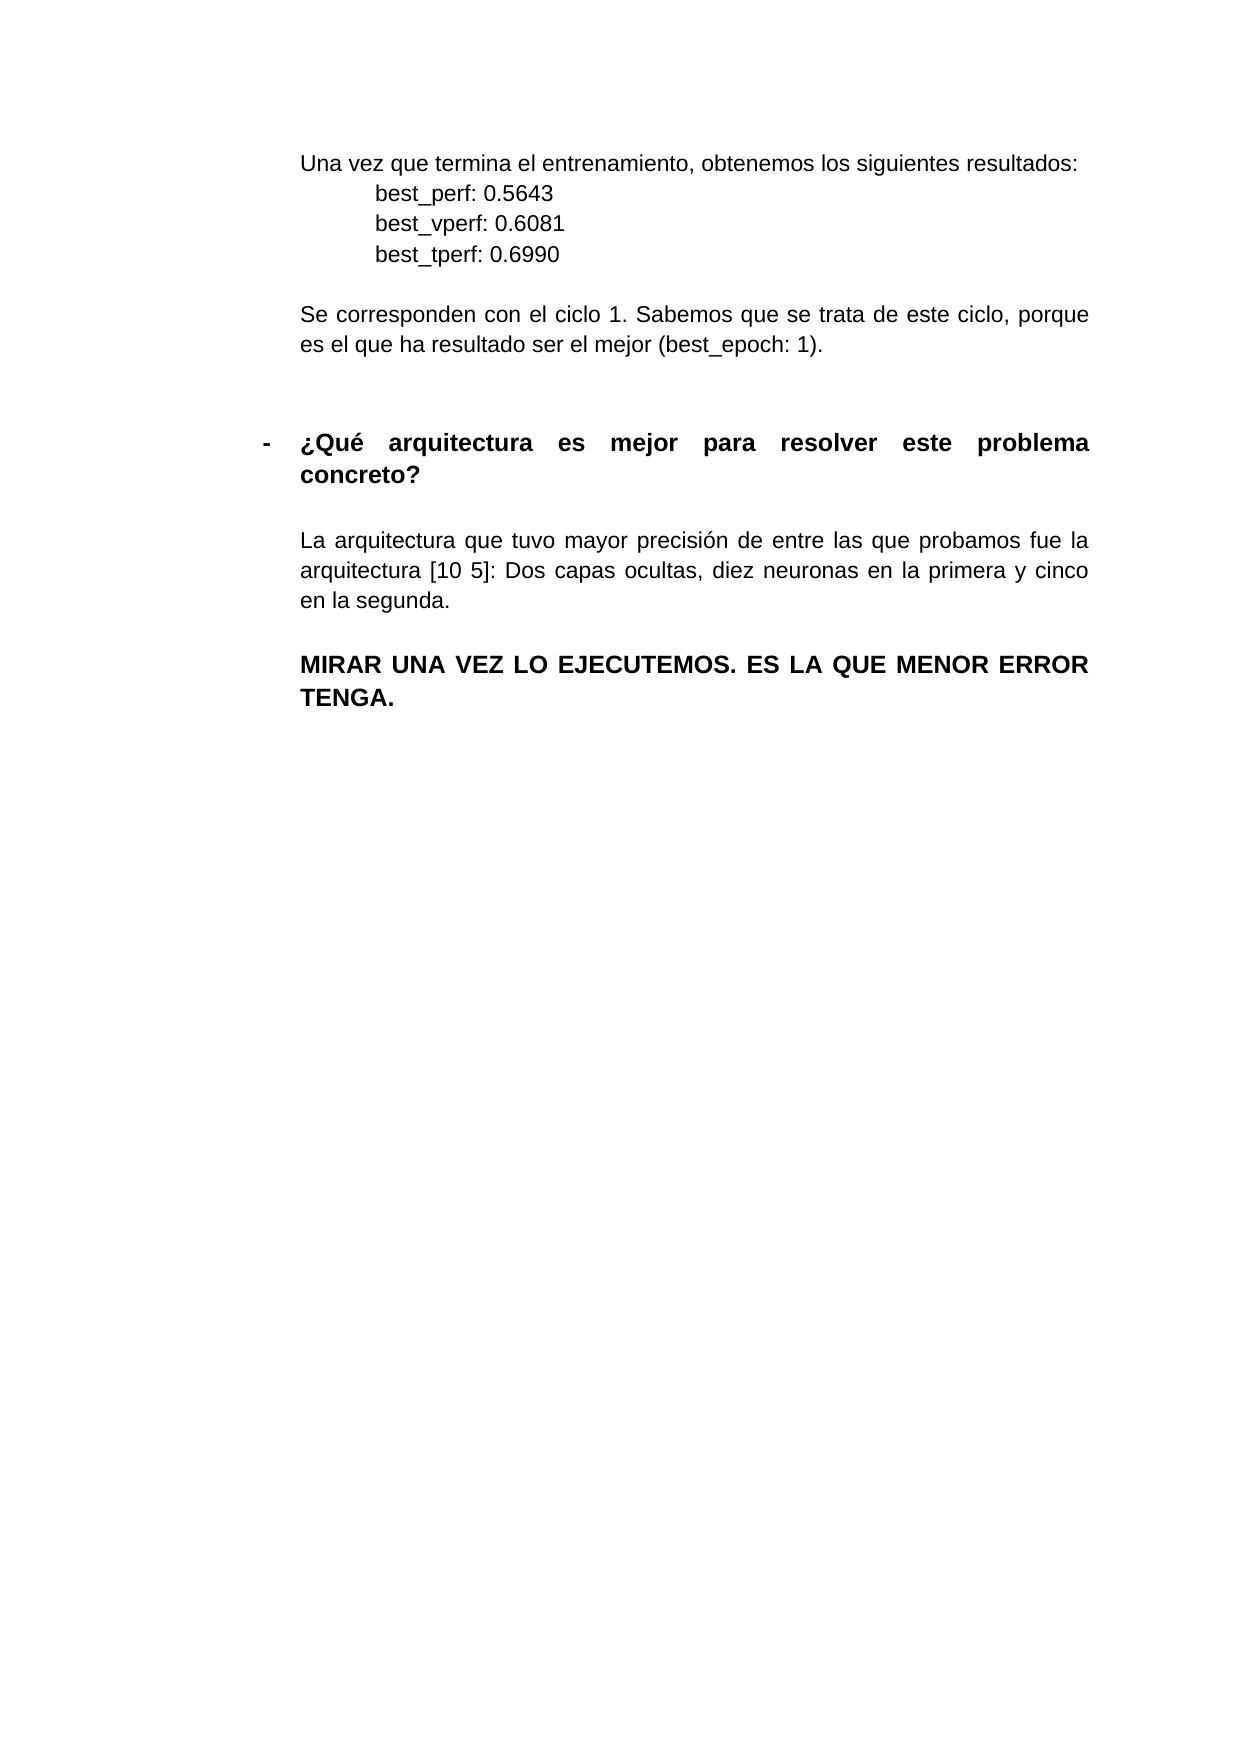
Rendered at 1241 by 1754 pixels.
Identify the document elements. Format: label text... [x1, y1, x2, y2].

text best_tperf: 0.6990 [300, 241, 1090, 267]
text Una vez que termina el entrenamiento, obtenemos los siguientes resultados: [300, 150, 1090, 176]
text La arquitectura que tuvo mayor precisión de entre las que probamos fue la arquitectura [10 5]: Dos capas ocultas, diez neuronas en la primera y cinco en la segunda. [300, 527, 1090, 613]
text best_perf: 0.5643 [300, 180, 1090, 207]
text best_vperf: 0.6081 [300, 210, 1090, 237]
text MIRAR UNA VEZ LO EJECUTEMOS. ES LA QUE MENOR ERROR TENGA. [300, 650, 1090, 712]
list ¿Qué arquitectura es mejor para resolver este problema concreto? [262, 427, 1090, 489]
text Se corresponden con el ciclo 1. Sabemos que se trata de este ciclo, porque es el que ha resultado ser el mejor (best_epoch: 1). [300, 301, 1090, 358]
